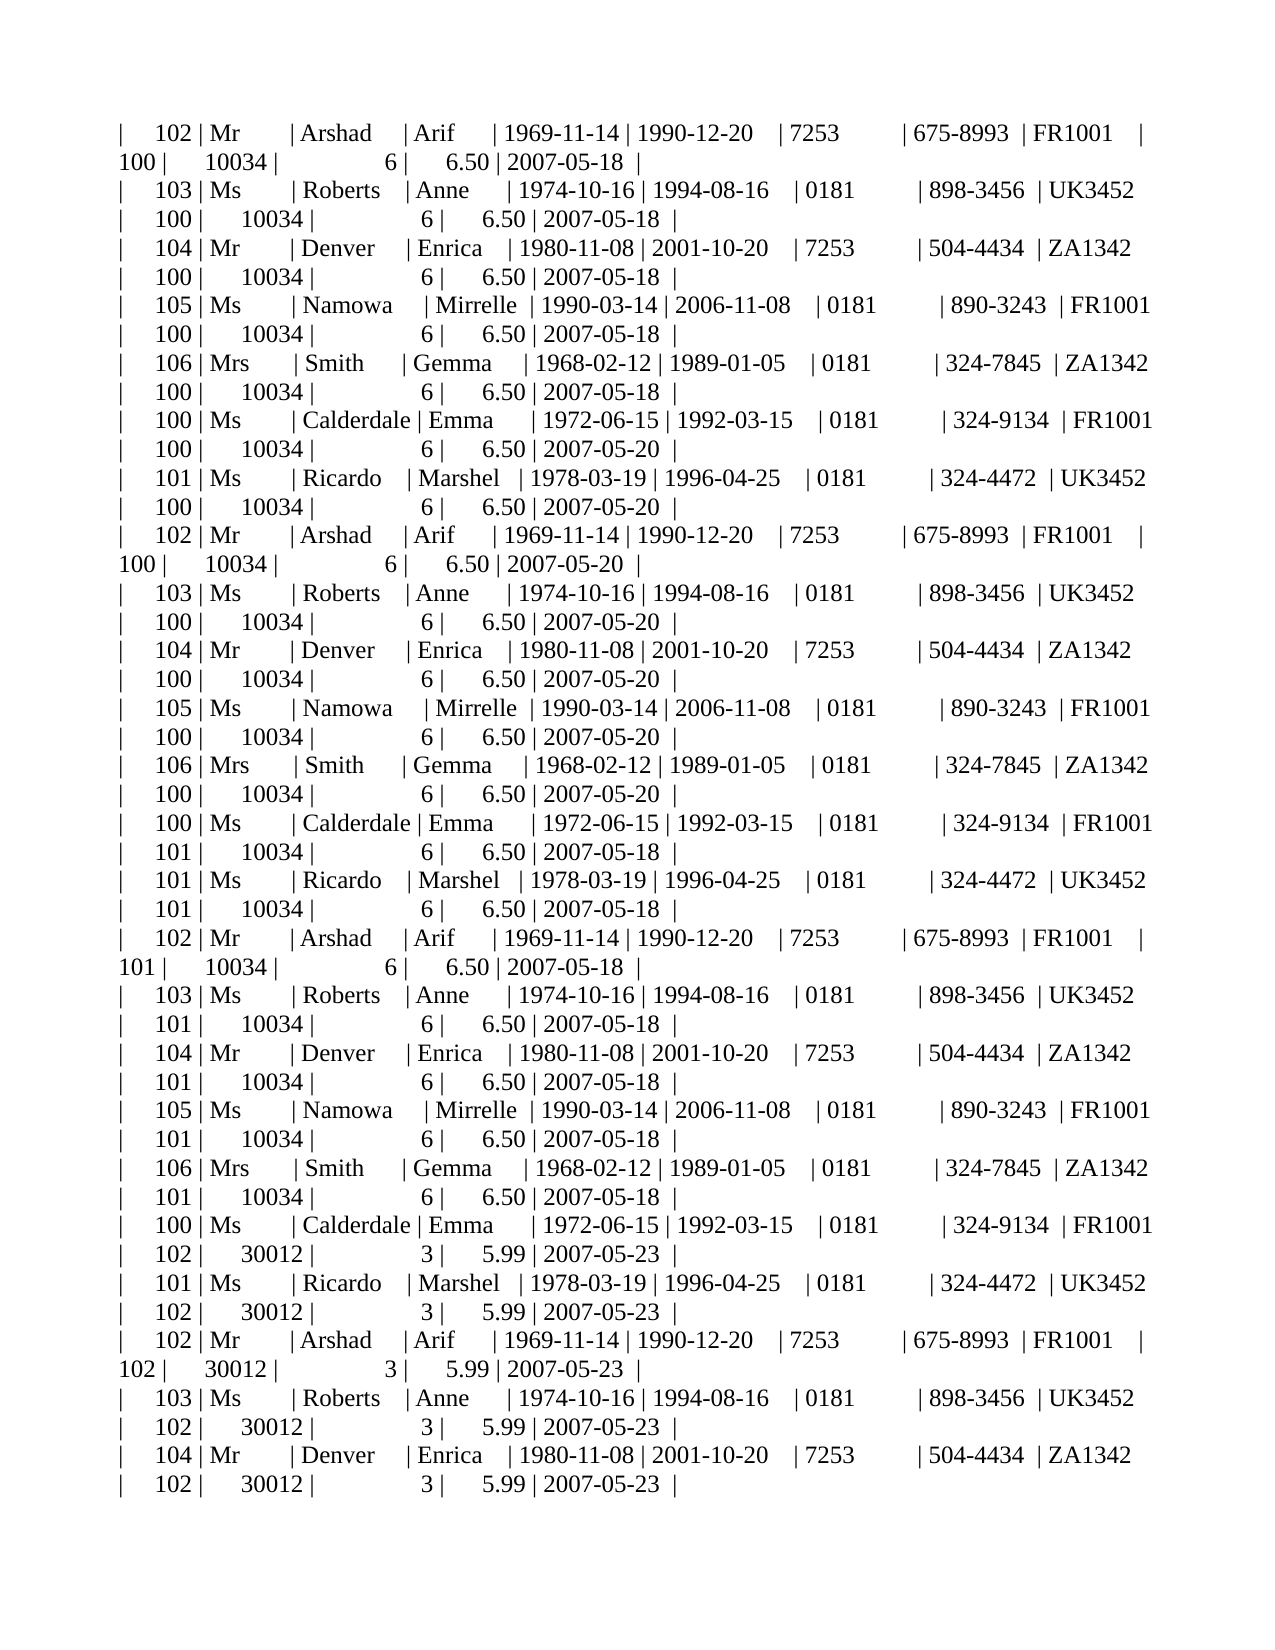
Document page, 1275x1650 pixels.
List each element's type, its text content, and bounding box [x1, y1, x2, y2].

text | 102 | Mr | Arshad | Arif | 1969-11-14 | 1990-12-20 | 7253 | 675-8993 | FR1001 | 102 | 30012 | 3 | 5.99 | 2007-05-23 | [118, 1326, 1157, 1383]
text | 104 | Mr | Denver | Enrica | 1980-11-08 | 2001-10-20 | 7253 | 504-4434 | ZA1342 | 100 | 10034 | 6 | 6.50 | 2007-05-20 | [118, 636, 1157, 693]
text | 103 | Ms | Roberts | Anne | 1974-10-16 | 1994-08-16 | 0181 | 898-3456 | UK3452 | 100 | 10034 | 6 | 6.50 | 2007-05-18 | [118, 176, 1157, 233]
text | 104 | Mr | Denver | Enrica | 1980-11-08 | 2001-10-20 | 7253 | 504-4434 | ZA1342 | 102 | 30012 | 3 | 5.99 | 2007-05-23 | [118, 1441, 1157, 1498]
text | 105 | Ms | Namowa | Mirrelle | 1990-03-14 | 2006-11-08 | 0181 | 890-3243 | FR1001 | 101 | 10034 | 6 | 6.50 | 2007-05-18 | [118, 1096, 1157, 1153]
text | 103 | Ms | Roberts | Anne | 1974-10-16 | 1994-08-16 | 0181 | 898-3456 | UK3452 | 101 | 10034 | 6 | 6.50 | 2007-05-18 | [118, 981, 1157, 1038]
text | 104 | Mr | Denver | Enrica | 1980-11-08 | 2001-10-20 | 7253 | 504-4434 | ZA1342 | 101 | 10034 | 6 | 6.50 | 2007-05-18 | [118, 1038, 1157, 1096]
text | 106 | Mrs | Smith | Gemma | 1968-02-12 | 1989-01-05 | 0181 | 324-7845 | ZA1342 | 100 | 10034 | 6 | 6.50 | 2007-05-18 | [118, 348, 1157, 406]
text | 106 | Mrs | Smith | Gemma | 1968-02-12 | 1989-01-05 | 0181 | 324-7845 | ZA1342 | 101 | 10034 | 6 | 6.50 | 2007-05-18 | [118, 1153, 1157, 1211]
text | 100 | Ms | Calderdale | Emma | 1972-06-15 | 1992-03-15 | 0181 | 324-9134 | FR1001 | 102 | 30012 | 3 | 5.99 | 2007-05-23 | [118, 1211, 1157, 1268]
text | 105 | Ms | Namowa | Mirrelle | 1990-03-14 | 2006-11-08 | 0181 | 890-3243 | FR1001 | 100 | 10034 | 6 | 6.50 | 2007-05-18 | [118, 291, 1157, 348]
text | 104 | Mr | Denver | Enrica | 1980-11-08 | 2001-10-20 | 7253 | 504-4434 | ZA1342 | 100 | 10034 | 6 | 6.50 | 2007-05-18 | [118, 233, 1157, 291]
text | 101 | Ms | Ricardo | Marshel | 1978-03-19 | 1996-04-25 | 0181 | 324-4472 | UK3452 | 100 | 10034 | 6 | 6.50 | 2007-05-20 | [118, 463, 1157, 521]
text | 103 | Ms | Roberts | Anne | 1974-10-16 | 1994-08-16 | 0181 | 898-3456 | UK3452 | 102 | 30012 | 3 | 5.99 | 2007-05-23 | [118, 1383, 1157, 1441]
text | 101 | Ms | Ricardo | Marshel | 1978-03-19 | 1996-04-25 | 0181 | 324-4472 | UK3452 | 102 | 30012 | 3 | 5.99 | 2007-05-23 | [118, 1268, 1157, 1326]
text | 103 | Ms | Roberts | Anne | 1974-10-16 | 1994-08-16 | 0181 | 898-3456 | UK3452 | 100 | 10034 | 6 | 6.50 | 2007-05-20 | [118, 578, 1157, 636]
text | 101 | Ms | Ricardo | Marshel | 1978-03-19 | 1996-04-25 | 0181 | 324-4472 | UK3452 | 101 | 10034 | 6 | 6.50 | 2007-05-18 | [118, 866, 1157, 923]
text | 102 | Mr | Arshad | Arif | 1969-11-14 | 1990-12-20 | 7253 | 675-8993 | FR1001 | 101 | 10034 | 6 | 6.50 | 2007-05-18 | [118, 923, 1157, 981]
text | 100 | Ms | Calderdale | Emma | 1972-06-15 | 1992-03-15 | 0181 | 324-9134 | FR1001 | 101 | 10034 | 6 | 6.50 | 2007-05-18 | [118, 808, 1157, 866]
text | 102 | Mr | Arshad | Arif | 1969-11-14 | 1990-12-20 | 7253 | 675-8993 | FR1001 | 100 | 10034 | 6 | 6.50 | 2007-05-20 | [118, 521, 1157, 578]
text | 106 | Mrs | Smith | Gemma | 1968-02-12 | 1989-01-05 | 0181 | 324-7845 | ZA1342 | 100 | 10034 | 6 | 6.50 | 2007-05-20 | [118, 751, 1157, 808]
text | 100 | Ms | Calderdale | Emma | 1972-06-15 | 1992-03-15 | 0181 | 324-9134 | FR1001 | 100 | 10034 | 6 | 6.50 | 2007-05-20 | [118, 406, 1157, 463]
text | 105 | Ms | Namowa | Mirrelle | 1990-03-14 | 2006-11-08 | 0181 | 890-3243 | FR1001 | 100 | 10034 | 6 | 6.50 | 2007-05-20 | [118, 693, 1157, 751]
text | 102 | Mr | Arshad | Arif | 1969-11-14 | 1990-12-20 | 7253 | 675-8993 | FR1001 | 100 | 10034 | 6 | 6.50 | 2007-05-18 | [118, 118, 1157, 176]
